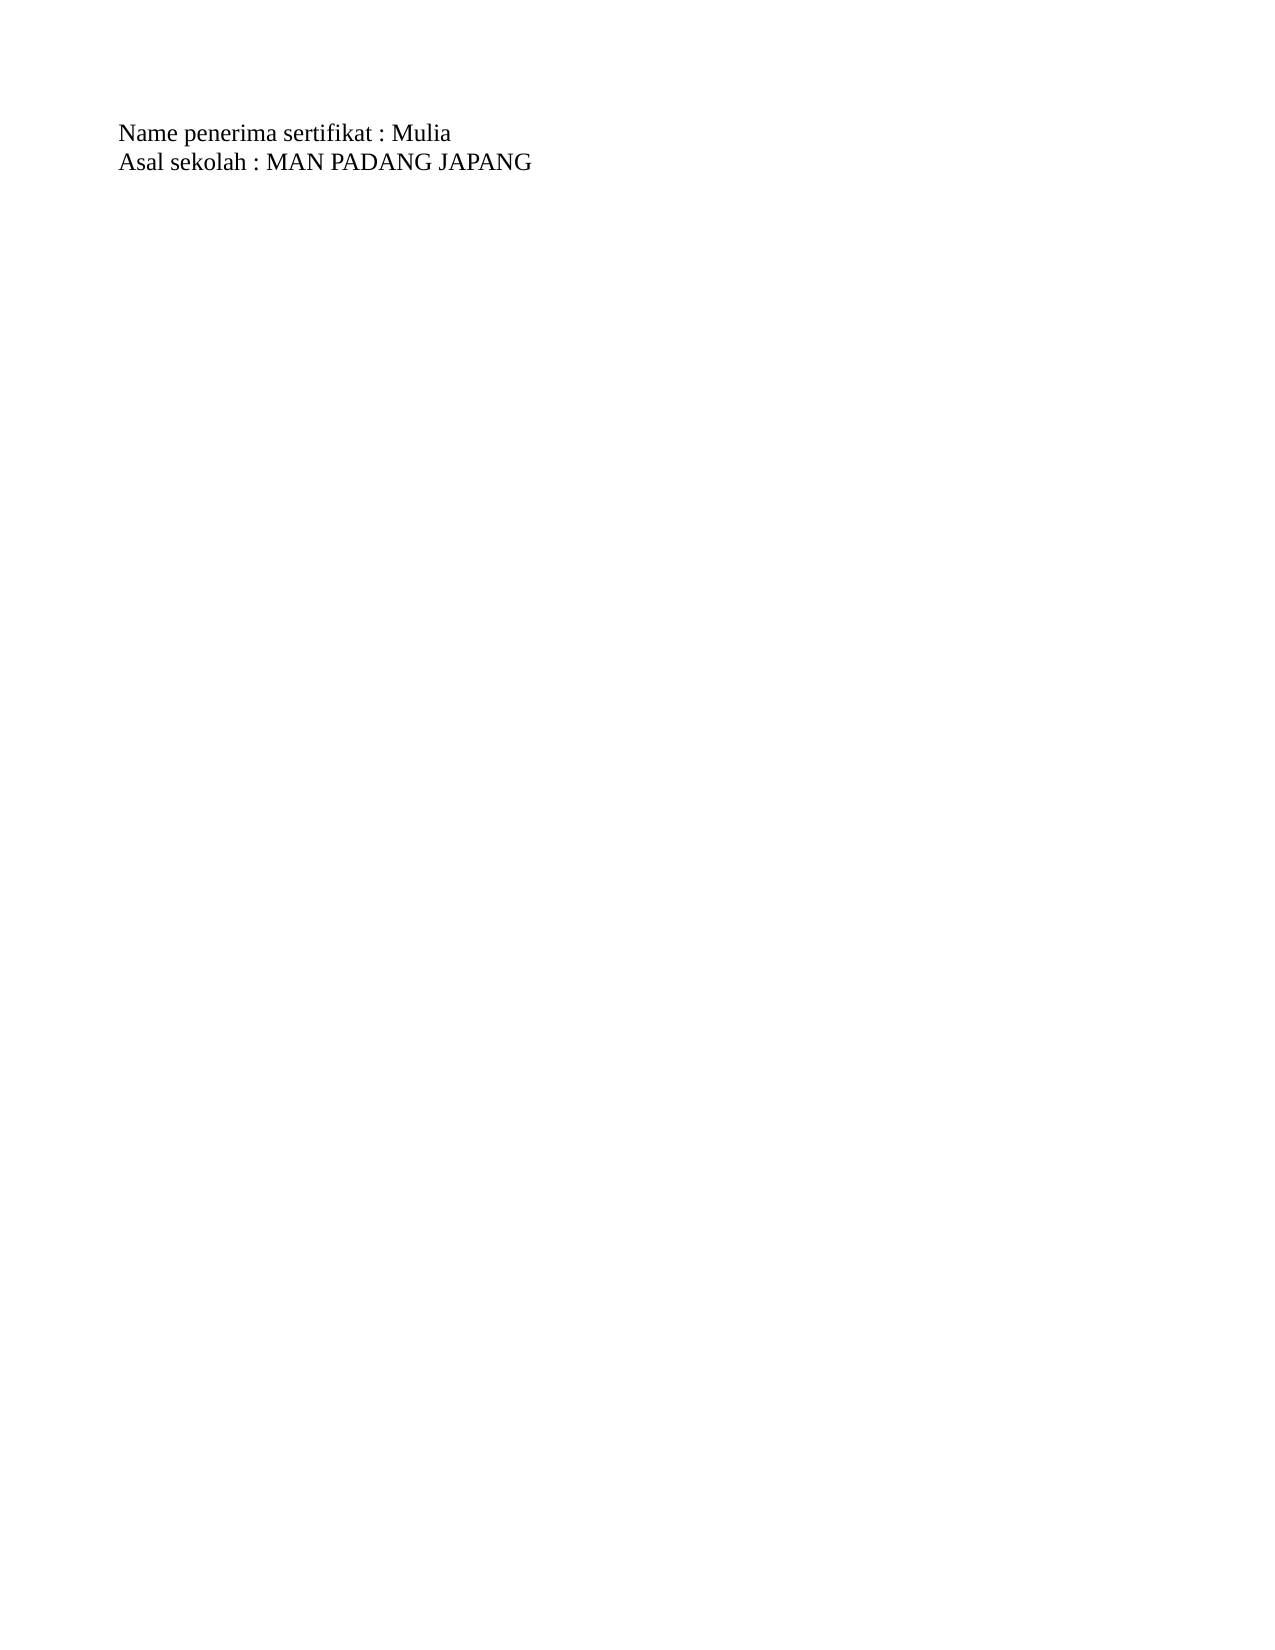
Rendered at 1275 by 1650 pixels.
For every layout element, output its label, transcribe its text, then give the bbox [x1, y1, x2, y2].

text Asal sekolah : MAN PADANG JAPANG [118, 147, 1157, 176]
text Name penerima sertifikat : Mulia [118, 118, 1157, 147]
